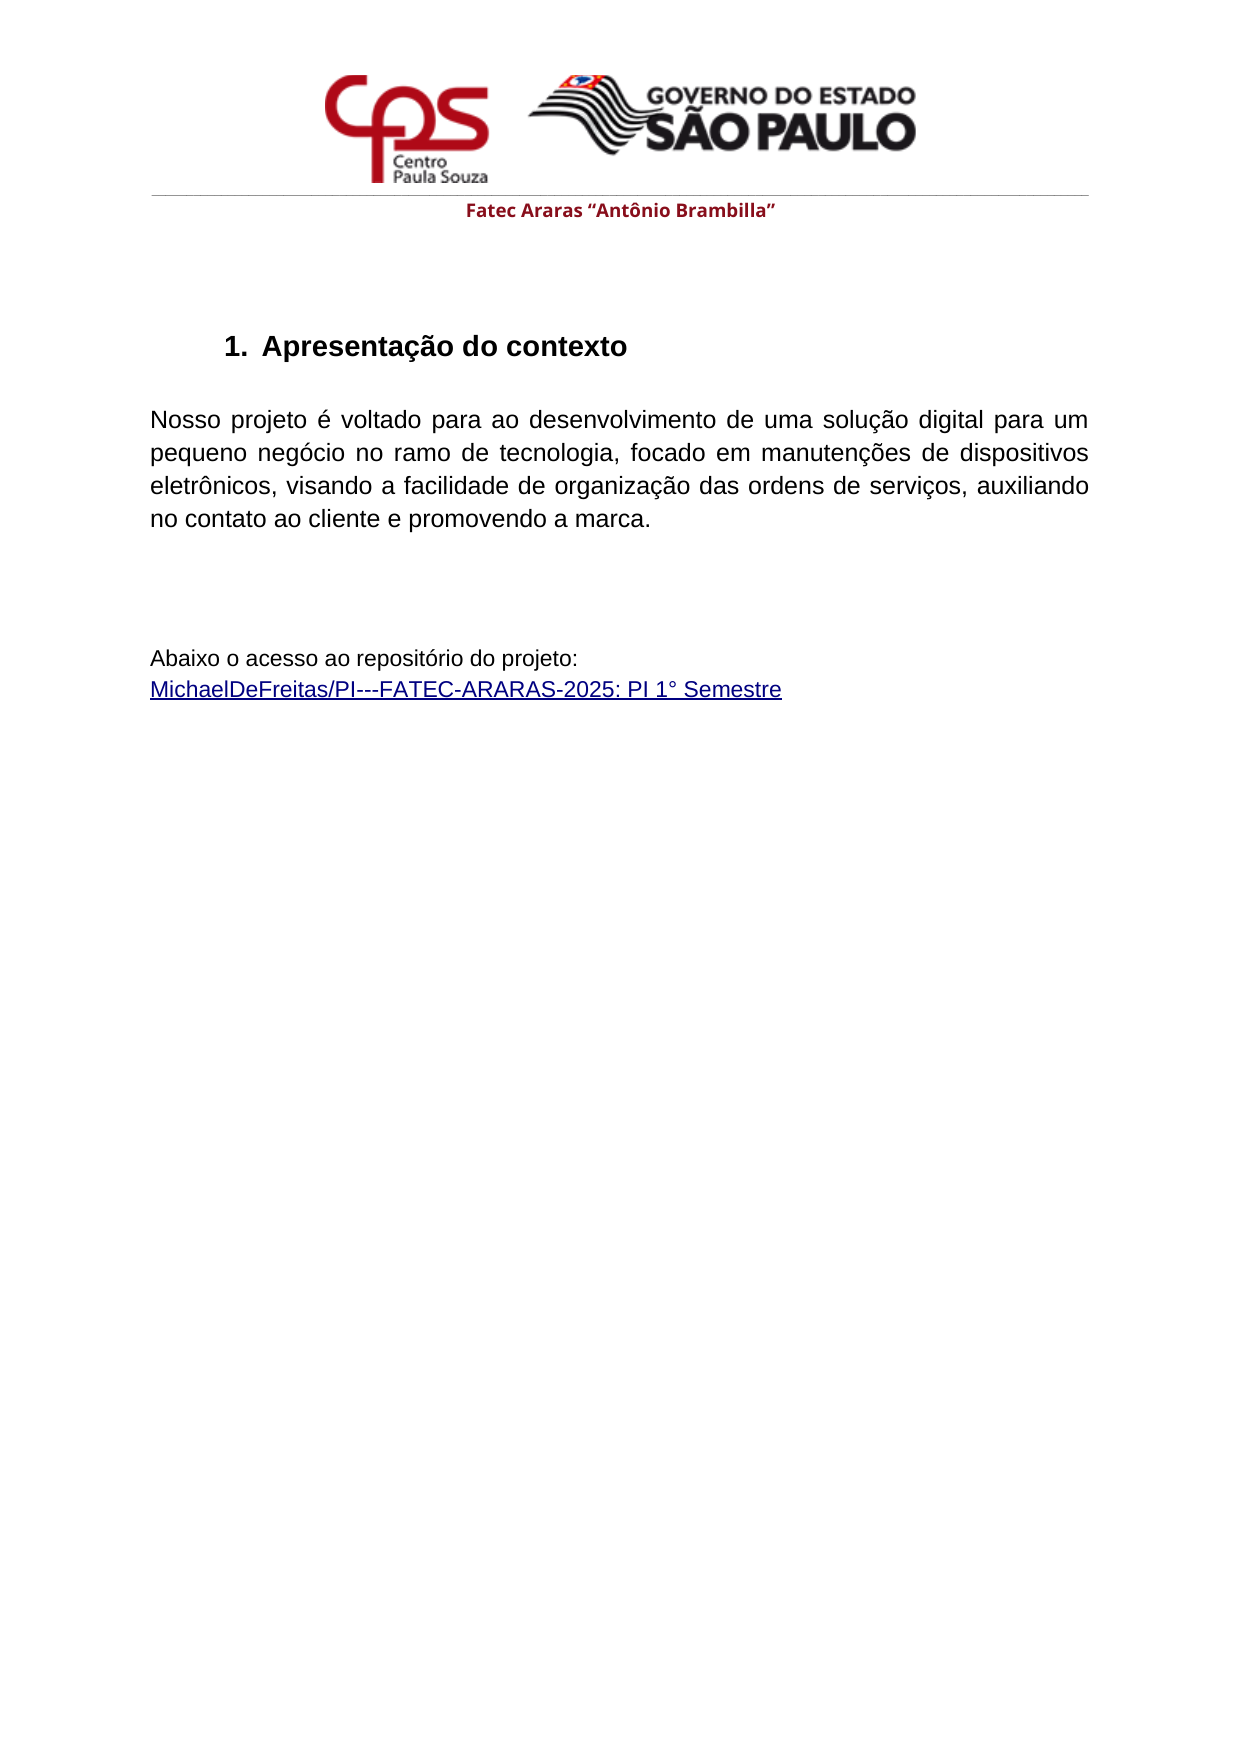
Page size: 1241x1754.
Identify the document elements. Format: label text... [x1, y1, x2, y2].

text Abaixo o acesso ao repositório do projeto: [150, 645, 1091, 672]
text Nosso projeto é voltado para ao desenvolvimento de uma solução digital para um pequeno negócio no ramo de tecnologia, focado em manutenções de dispositivos eletrônicos, visando a facilidade de organização das ordens de serviços, auxiliando no contato ao cliente e promovendo a marca. [150, 405, 1091, 533]
text MichaelDeFreitas/PI---FATEC-ARARAS-2025: PI 1° Semestre [150, 676, 1091, 702]
subtitle Apresentação do contexto [224, 329, 1091, 363]
